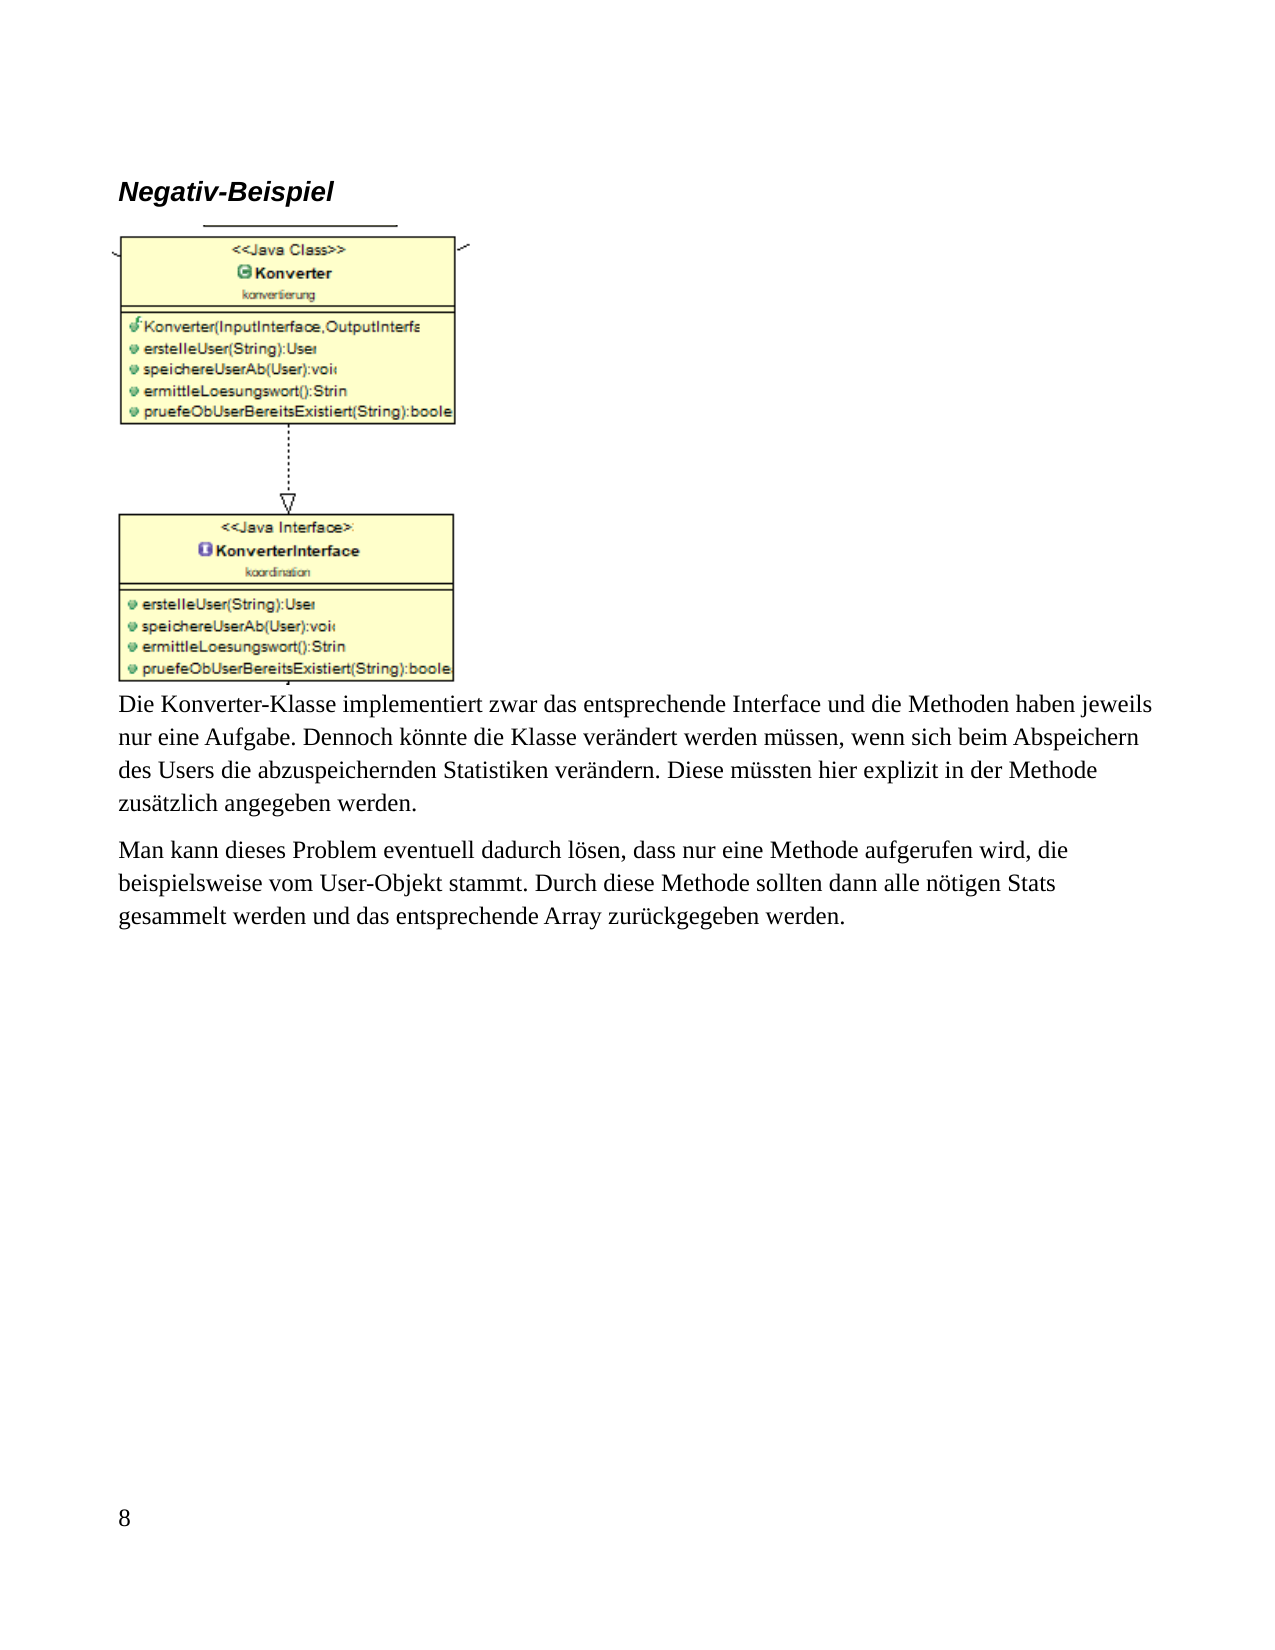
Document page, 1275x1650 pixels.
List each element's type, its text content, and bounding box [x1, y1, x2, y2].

text Die Konverter-Klasse implementiert zwar das entsprechende Interface und die Methoden haben jeweils nur eine Aufgabe. Dennoch könnte die Klasse verändert werden müssen, wenn sich beim Abspeichern des Users die abzuspeichernden Statistiken verändern. Diese müssten hier explizit in der Methode zusätzlich angegeben werden. [118, 219, 1157, 816]
text Man kann dieses Problem eventuell dadurch lösen, dass nur eine Methode aufgerufen wird, die beispielsweise vom User-Objekt stammt. Durch diese Methode sollten dann alle nötigen Stats gesammelt werden und das entsprechende Array zurückgegeben werden. [118, 835, 1157, 930]
picture [111, 225, 470, 685]
subtitle Negativ-Beispiel [118, 175, 1157, 207]
